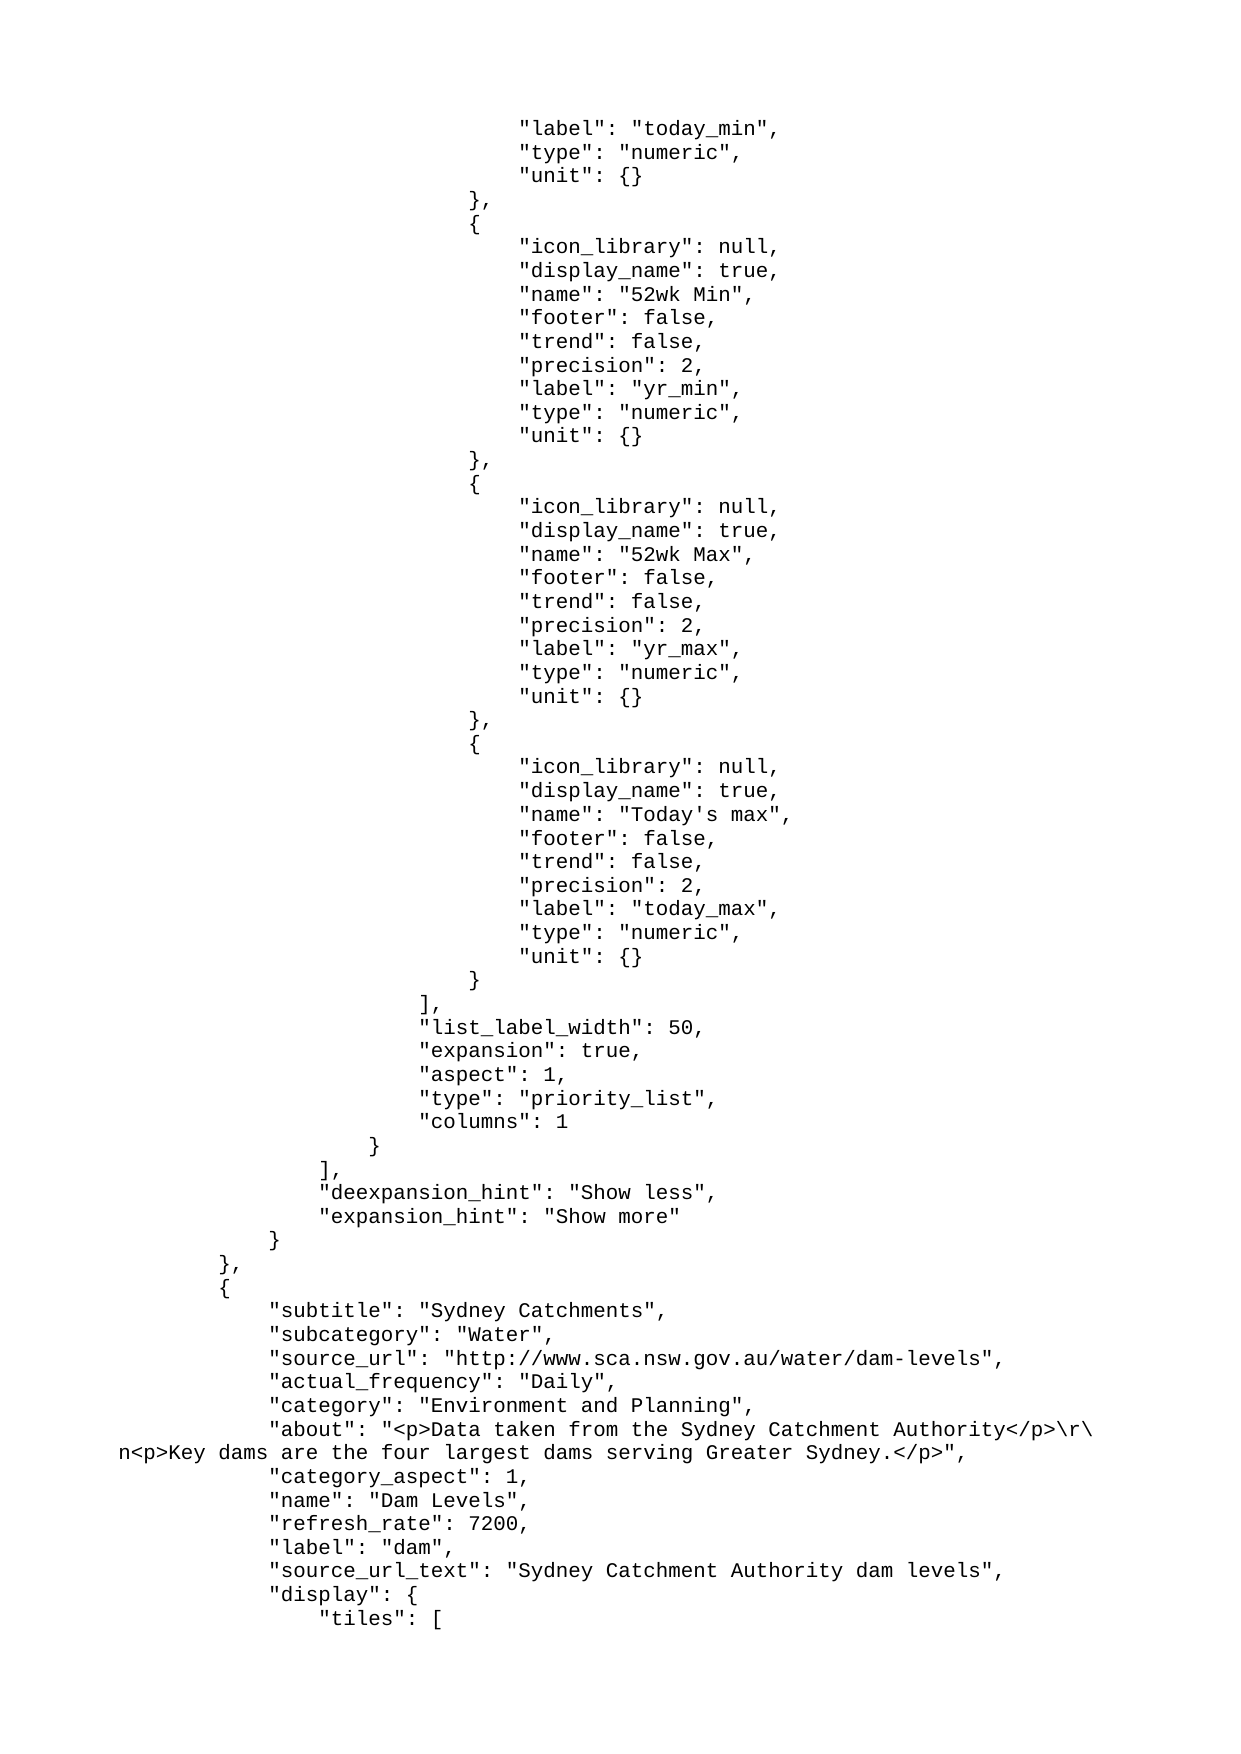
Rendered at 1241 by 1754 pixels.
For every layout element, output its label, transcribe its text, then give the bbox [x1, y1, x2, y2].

text "display_name": true, [118, 260, 1122, 284]
text "name": "Dam Levels", [118, 1489, 1122, 1513]
text "about": "<p>Data taken from the Sydney Catchment Authority</p>\r\n<p>Key dams are the four largest dams serving Greater Sydney.</p>", [118, 1419, 1122, 1466]
text }, [118, 449, 1122, 473]
text "category_aspect": 1, [118, 1466, 1122, 1489]
text "category": "Environment and Planning", [118, 1395, 1122, 1419]
text "display": { [118, 1584, 1122, 1608]
text "type": "numeric", [118, 922, 1122, 946]
text "label": "yr_max", [118, 638, 1122, 662]
text "source_url": "http://www.sca.nsw.gov.au/water/dam-levels", [118, 1348, 1122, 1371]
text "icon_library": null, [118, 236, 1122, 260]
text { [118, 473, 1122, 496]
text "label": "today_min", [118, 118, 1122, 142]
text { [118, 1277, 1122, 1300]
text "source_url_text": "Sydney Catchment Authority dam levels", [118, 1561, 1122, 1584]
text "trend": false, [118, 591, 1122, 615]
text ], [118, 993, 1122, 1017]
text "deexpansion_hint": "Show less", [118, 1182, 1122, 1206]
text }, [118, 189, 1122, 213]
text "tiles": [ [118, 1608, 1122, 1631]
text } [118, 1229, 1122, 1253]
text } [118, 969, 1122, 993]
text "name": "52wk Min", [118, 284, 1122, 307]
text "unit": {} [118, 426, 1122, 449]
text "expansion": true, [118, 1040, 1122, 1064]
text { [118, 213, 1122, 236]
text "icon_library": null, [118, 757, 1122, 780]
text "precision": 2, [118, 615, 1122, 638]
text "columns": 1 [118, 1111, 1122, 1135]
text "expansion_hint": "Show more" [118, 1206, 1122, 1229]
text "footer": false, [118, 827, 1122, 851]
text "actual_frequency": "Daily", [118, 1371, 1122, 1395]
text "precision": 2, [118, 354, 1122, 378]
text "label": "yr_min", [118, 378, 1122, 402]
text "list_label_width": 50, [118, 1017, 1122, 1040]
text "aspect": 1, [118, 1064, 1122, 1088]
text }, [118, 709, 1122, 733]
text "subcategory": "Water", [118, 1324, 1122, 1348]
text "name": "Today's max", [118, 804, 1122, 827]
text }, [118, 1253, 1122, 1277]
text "type": "numeric", [118, 662, 1122, 686]
text "unit": {} [118, 165, 1122, 189]
text "trend": false, [118, 331, 1122, 354]
text "refresh_rate": 7200, [118, 1513, 1122, 1537]
text "trend": false, [118, 851, 1122, 875]
text "display_name": true, [118, 780, 1122, 804]
text "unit": {} [118, 686, 1122, 709]
text "type": "numeric", [118, 142, 1122, 165]
text "precision": 2, [118, 875, 1122, 898]
text "name": "52wk Max", [118, 544, 1122, 567]
text "unit": {} [118, 946, 1122, 969]
text "footer": false, [118, 567, 1122, 591]
text "icon_library": null, [118, 496, 1122, 520]
text "label": "today_max", [118, 898, 1122, 922]
text "display_name": true, [118, 520, 1122, 544]
text "type": "numeric", [118, 402, 1122, 426]
text "footer": false, [118, 307, 1122, 331]
text { [118, 733, 1122, 757]
text "type": "priority_list", [118, 1088, 1122, 1111]
text "label": "dam", [118, 1537, 1122, 1561]
text "subtitle": "Sydney Catchments", [118, 1300, 1122, 1324]
text } [118, 1135, 1122, 1158]
text ], [118, 1158, 1122, 1182]
